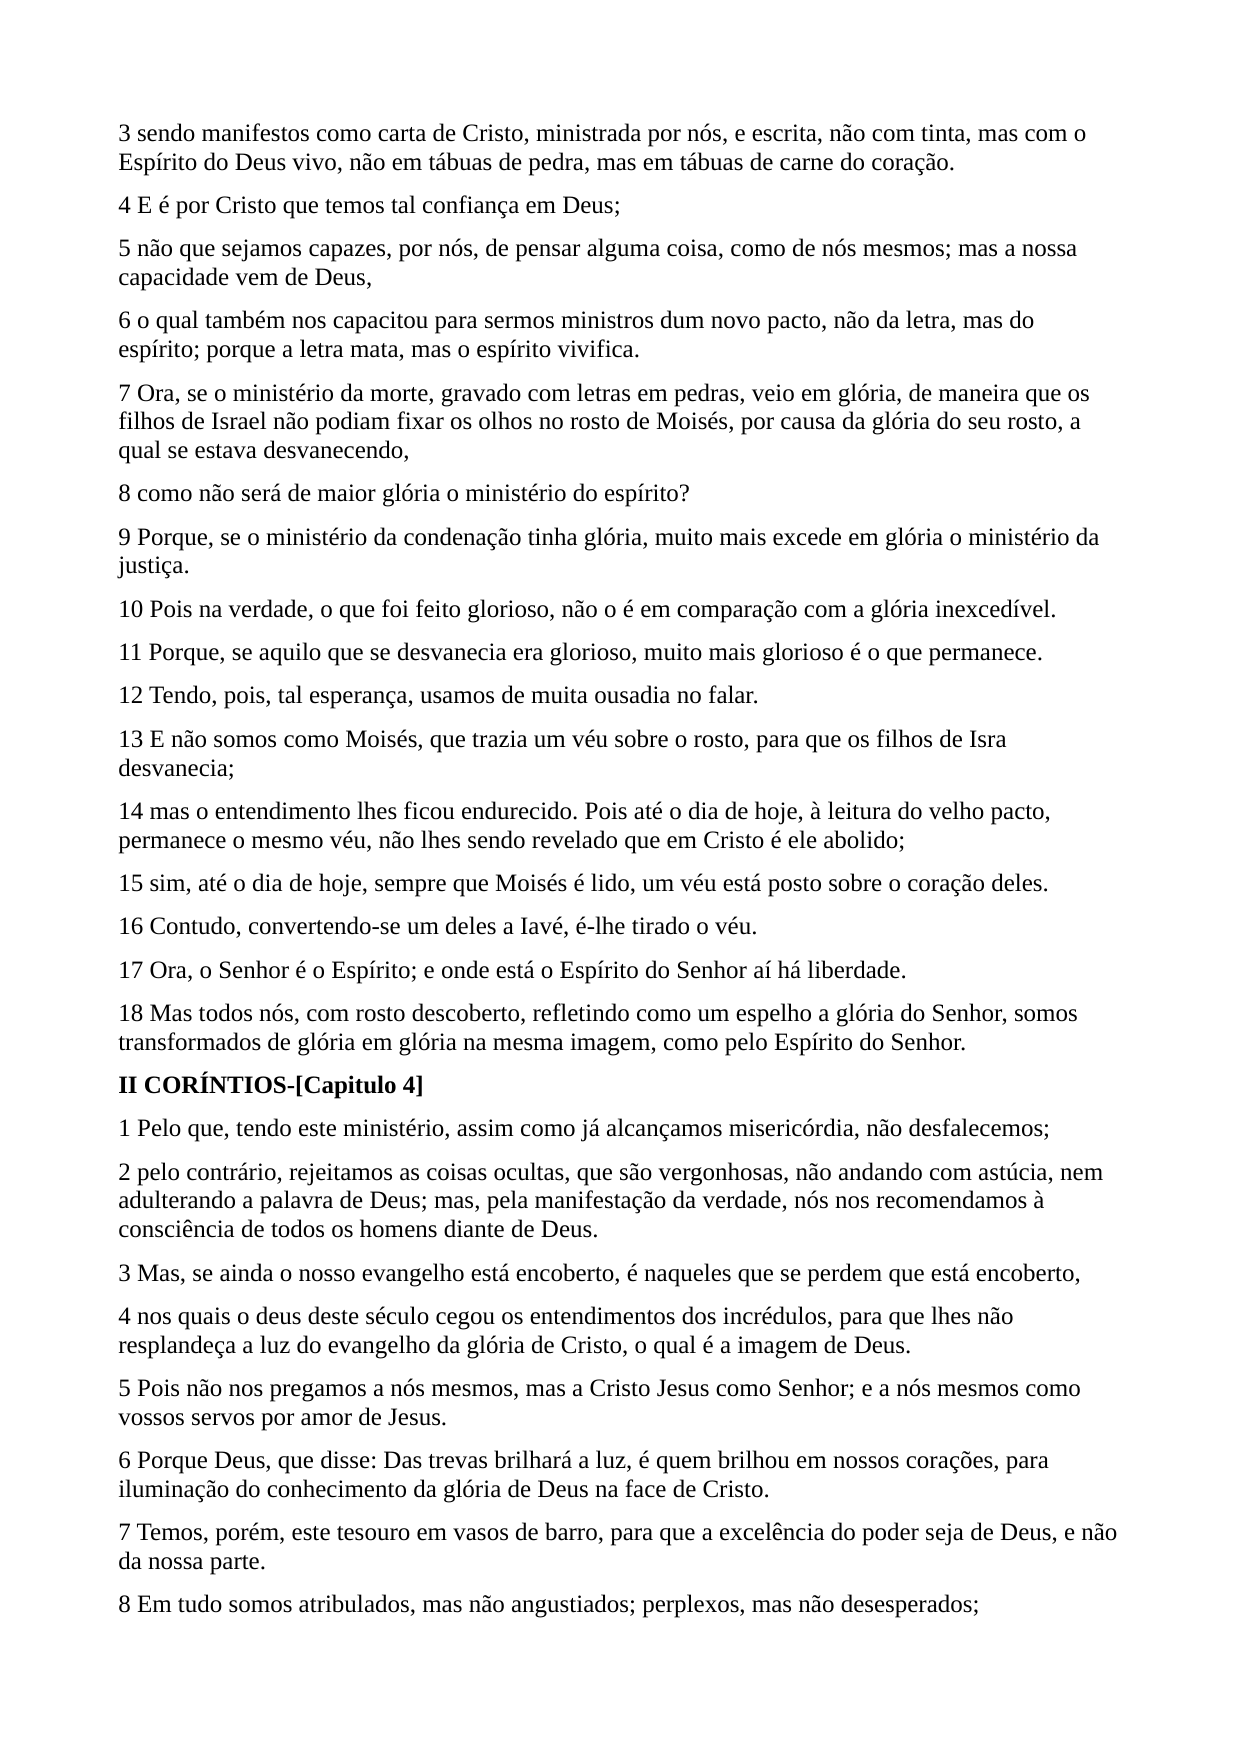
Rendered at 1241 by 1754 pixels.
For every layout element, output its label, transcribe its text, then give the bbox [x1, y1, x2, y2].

text 4 E é por Cristo que temos tal confiança em Deus; [118, 190, 1122, 219]
text 8 Em tudo somos atribulados, mas não angustiados; perplexos, mas não desesperados; [118, 1589, 1122, 1618]
text 4 nos quais o deus deste século cegou os entendimentos dos incrédulos, para que lhes não resplandeça a luz do evangelho da glória de Cristo, o qual é a imagem de Deus. [118, 1301, 1122, 1358]
text 3 Mas, se ainda o nosso evangelho está encoberto, é naqueles que se perdem que está encoberto, [118, 1258, 1122, 1286]
text 6 Porque Deus, que disse: Das trevas brilhará a luz, é quem brilhou em nossos corações, para iluminação do conhecimento da glória de Deus na face de Cristo. [118, 1445, 1122, 1503]
text 3 sendo manifestos como carta de Cristo, ministrada por nós, e escrita, não com tinta, mas com o Espírito do Deus vivo, não em tábuas de pedra, mas em tábuas de carne do coração. [118, 118, 1122, 176]
text 8 como não será de maior glória o ministério do espírito? [118, 478, 1122, 507]
text 11 Porque, se aquilo que se desvanecia era glorioso, muito mais glorioso é o que permanece. [118, 637, 1122, 666]
text 6 o qual também nos capacitou para sermos ministros dum novo pacto, não da letra, mas do espírito; porque a letra mata, mas o espírito vivifica. [118, 306, 1122, 363]
text 7 Ora, se o ministério da morte, gravado com letras em pedras, veio em glória, de maneira que os filhos de Israel não podiam fixar os olhos no rosto de Moisés, por causa da glória do seu rosto, a qual se estava desvanecendo, [118, 378, 1122, 464]
text 2 pelo contrário, rejeitamos as coisas ocultas, que são vergonhosas, não andando com astúcia, nem adulterando a palavra de Deus; mas, pela manifestação da verdade, nós nos recomendamos à consciência de todos os homens diante de Deus. [118, 1157, 1122, 1243]
text 5 Pois não nos pregamos a nós mesmos, mas a Cristo Jesus como Senhor; e a nós mesmos como vossos servos por amor de Jesus. [118, 1373, 1122, 1431]
text II CORÍNTIOS-[Capitulo 4] [118, 1070, 1122, 1099]
text 9 Porque, se o ministério da condenação tinha glória, muito mais excede em glória o ministério da justiça. [118, 522, 1122, 579]
text 17 Ora, o Senhor é o Espírito; e onde está o Espírito do Senhor aí há liberdade. [118, 955, 1122, 983]
text 15 sim, até o dia de hoje, sempre que Moisés é lido, um véu está posto sobre o coração deles. [118, 868, 1122, 897]
text 16 Contudo, convertendo-se um deles a Iavé, é-lhe tirado o véu. [118, 911, 1122, 940]
text 12 Tendo, pois, tal esperança, usamos de muita ousadia no falar. [118, 681, 1122, 709]
text 13 E não somos como Moisés, que trazia um véu sobre o rosto, para que os filhos de Isra desvanecia; [118, 724, 1122, 781]
text 14 mas o entendimento lhes ficou endurecido. Pois até o dia de hoje, à leitura do velho pacto, permanece o mesmo véu, não lhes sendo revelado que em Cristo é ele abolido; [118, 796, 1122, 853]
text 5 não que sejamos capazes, por nós, de pensar alguma coisa, como de nós mesmos; mas a nossa capacidade vem de Deus, [118, 233, 1122, 291]
text 7 Temos, porém, este tesouro em vasos de barro, para que a excelência do poder seja de Deus, e não da nossa parte. [118, 1517, 1122, 1575]
text 10 Pois na verdade, o que foi feito glorioso, não o é em comparação com a glória inexcedível. [118, 594, 1122, 623]
text 1 Pelo que, tendo este ministério, assim como já alcançamos misericórdia, não desfalecemos; [118, 1113, 1122, 1142]
text 18 Mas todos nós, com rosto descoberto, refletindo como um espelho a glória do Senhor, somos transformados de glória em glória na mesma imagem, como pelo Espírito do Senhor. [118, 998, 1122, 1056]
